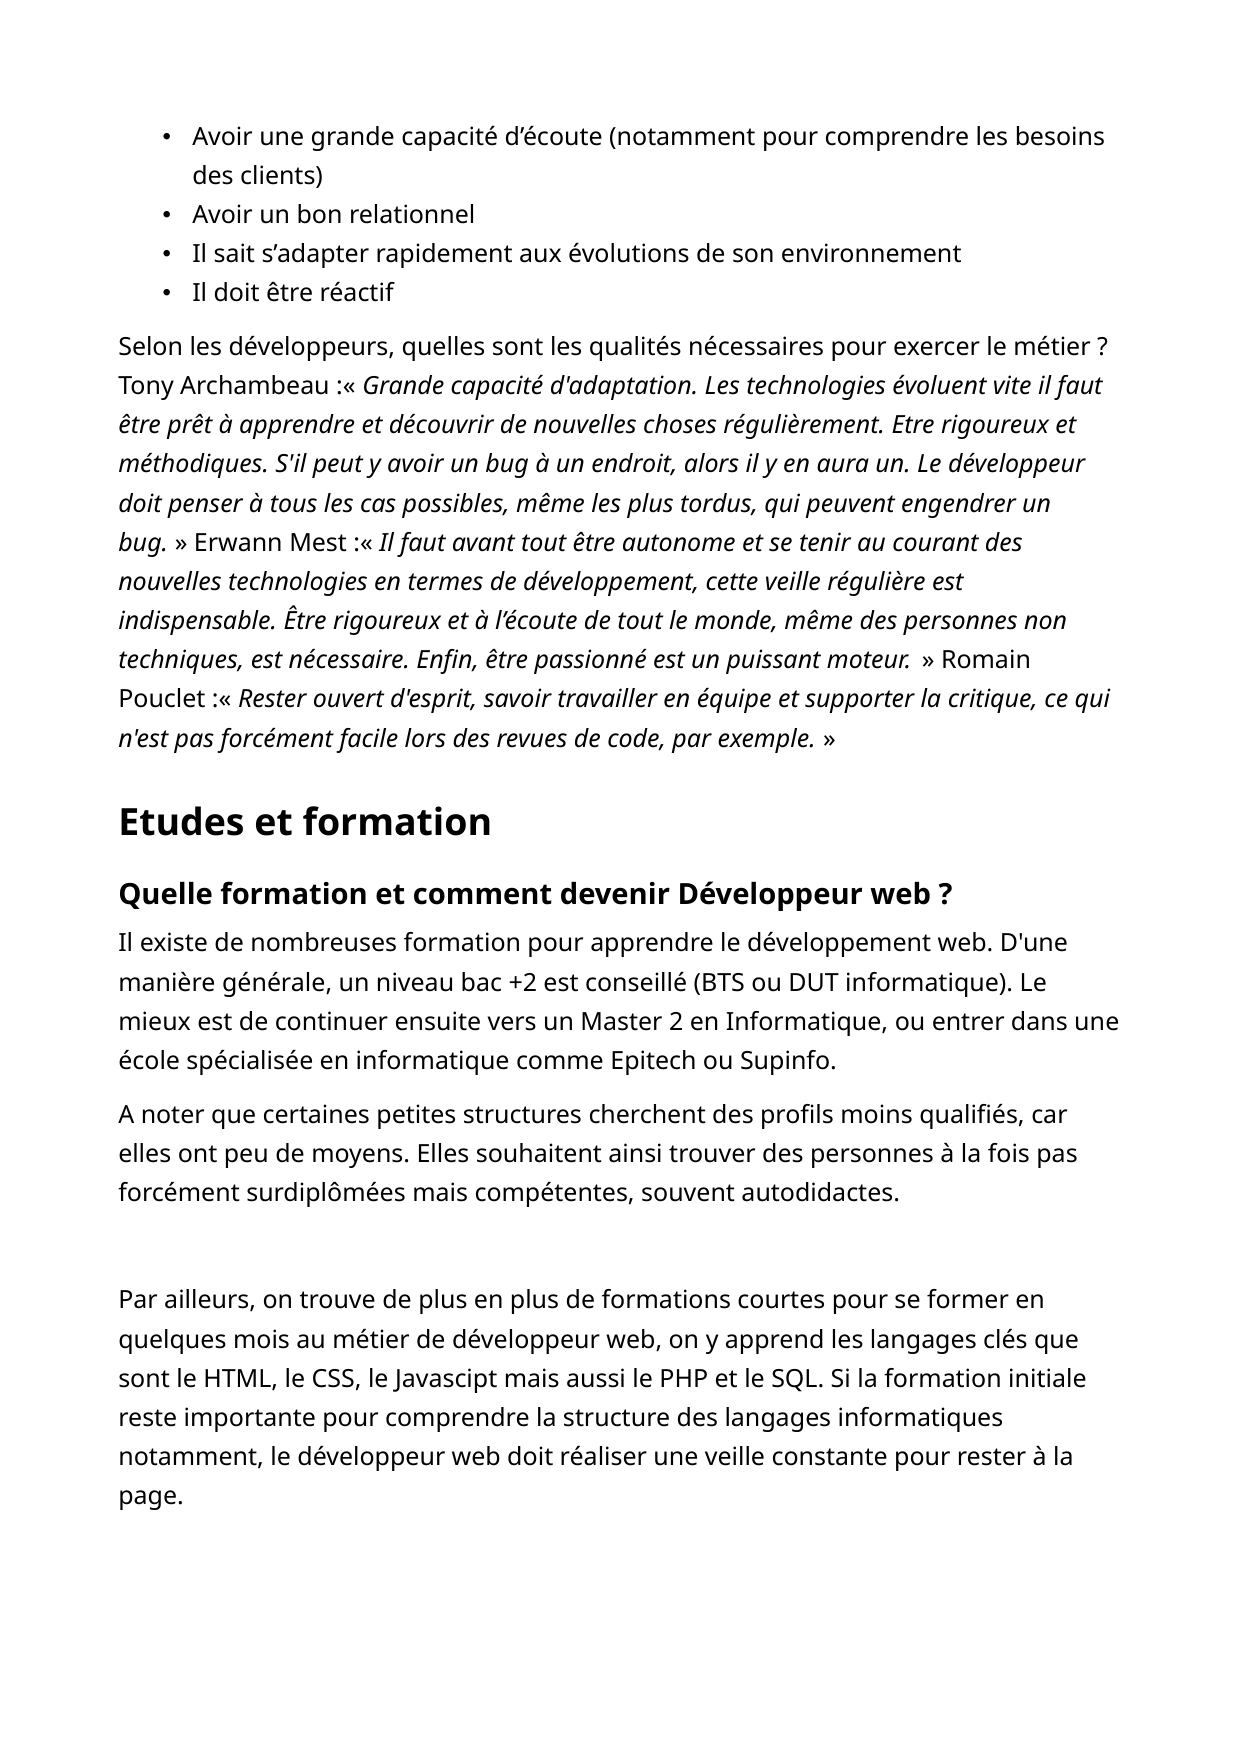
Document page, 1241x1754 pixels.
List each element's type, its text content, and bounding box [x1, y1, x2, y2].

subtitle Quelle formation et comment devenir Développeur web ? [118, 873, 1122, 913]
list Il doit être réactif [162, 275, 1122, 309]
list Il sait s’adapter rapidement aux évolutions de son environnement [162, 236, 1122, 270]
subtitle Etudes et formation [118, 795, 1122, 846]
text Il existe de nombreuses formation pour apprendre le développement web. D'une manière générale, un niveau bac +2 est conseillé (BTS ou DUT informatique). Le mieux est de continuer ensuite vers un Master 2 en Informatique, ou entrer dans une école spécialisée en informatique comme Epitech ou Supinfo. [118, 925, 1122, 1077]
list Avoir un bon relationnel [162, 196, 1122, 231]
text Par ailleurs, on trouve de plus en plus de formations courtes pour se former en quelques mois au métier de développeur web, on y apprend les langages clés que sont le HTML, le CSS, le Javascipt mais aussi le PHP et le SQL. Si la formation initiale reste importante pour comprendre la structure des langages informatiques notamment, le développeur web doit réaliser une veille constante pour rester à la page. [118, 1282, 1122, 1512]
text A noter que certaines petites structures cherchent des profils moins qualifiés, car elles ont peu de moyens. Elles souhaitent ainsi trouver des personnes à la fois pas forcément surdiplômées mais compétentes, souvent autodidactes. [118, 1096, 1122, 1209]
text Selon les développeurs, quelles sont les qualités nécessaires pour exercer le métier ? Tony Archambeau :« Grande capacité d'adaptation. Les technologies évoluent vite il faut être prêt à apprendre et découvrir de nouvelles choses régulièrement. Etre rigoureux et méthodiques. S'il peut y avoir un bug à un endroit, alors il y en aura un. Le développeur doit penser à tous les cas possibles, même les plus tordus, qui peuvent engendrer un bug. » Erwann Mest :« Il faut avant tout être autonome et se tenir au courant des nouvelles technologies en termes de développement, cette veille régulière est indispensable. Être rigoureux et à l’écoute de tout le monde, même des personnes non techniques, est nécessaire. Enfin, être passionné est un puissant moteur. » Romain Pouclet :« Rester ouvert d'esprit, savoir travailler en équipe et supporter la critique, ce qui n'est pas forcément facile lors des revues de code, par exemple. » [118, 328, 1122, 754]
list Avoir une grande capacité d’écoute (notamment pour comprendre les besoins des clients) [162, 118, 1122, 191]
